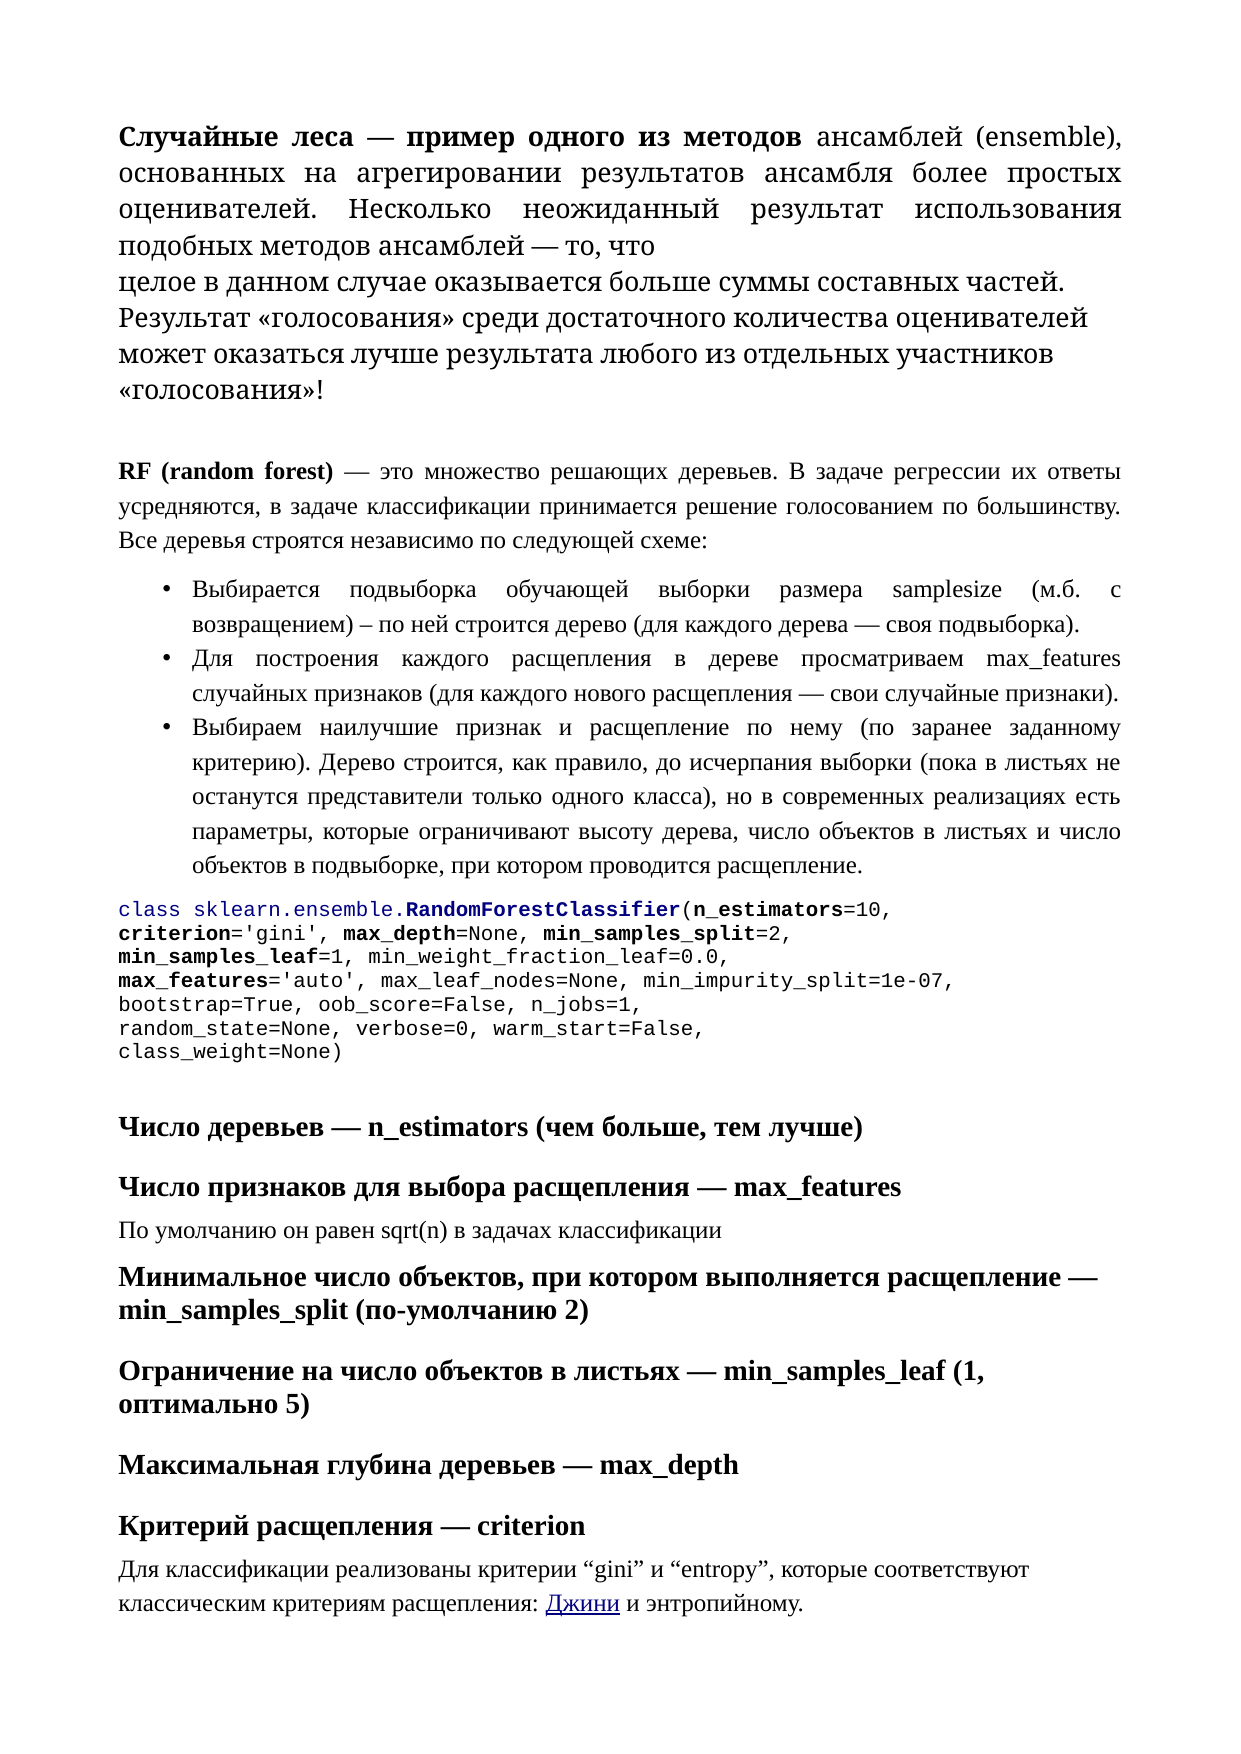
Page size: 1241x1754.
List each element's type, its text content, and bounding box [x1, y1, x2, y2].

list Выбираем наилучшие признак и расщепление по нему (по заранее заданному критерию). Дерево строится, как правило, до исчерпания выборки (пока в листьях не останутся представители только одного класса), но в современных реализациях есть параметры, которые ограничивают высоту дерева, число объектов в листьях и число объектов в подвыборке, при котором проводится расщепление. [162, 712, 1122, 879]
text По умолчанию он равен sqrt(n) в задачах классификации [118, 1216, 1122, 1244]
subtitle Критерий расщепления — criterion [118, 1508, 1122, 1541]
text целое в данном случае оказывается больше суммы составных частей. Результат «голосования» среди достаточного количества оценивателей может оказаться лучше результата любого из отдельных участников «голосования»! [118, 263, 1122, 407]
text class sklearn.ensemble.RandomForestClassifier(n_estimators=10, [118, 899, 1122, 923]
text min_samples_leaf=1, min_weight_fraction_leaf=0.0, [118, 947, 1122, 970]
text class_weight=None) [118, 1041, 1122, 1065]
text max_features='auto', max_leaf_nodes=None, min_impurity_split=1e-07, [118, 970, 1122, 994]
text bootstrap=True, oob_score=False, n_jobs=1, [118, 994, 1122, 1017]
subtitle Максимальная глубина деревьев — max_depth [118, 1447, 1122, 1481]
text RF (random forest) — это множество решающих деревьев. В задаче регрессии их ответы усредняются, в задаче классификации принимается решение голосованием по большинству. Все деревья строятся независимо по следующей схеме: [118, 456, 1122, 554]
subtitle Число признаков для выбора расщепления — max_features [118, 1169, 1122, 1203]
text Для классификации реализованы критерии “gini” и “entropy”, которые соответствуют классическим критериям расщепления: Джини и энтропийному. [118, 1554, 1122, 1617]
subtitle Минимальное число объектов, при котором выполняется расщепление — min_samples_split (по-умолчанию 2) [118, 1259, 1122, 1326]
subtitle Число деревьев — n_estimators (чем больше, тем лучше) [118, 1109, 1122, 1142]
list Выбирается подвыборка обучающей выборки размера samplesize (м.б. с возвращением) – по ней строится дерево (для каждого дерева — своя подвыборка). [162, 574, 1122, 638]
text Случайные леса — пример одного из методов ансамблей (ensemble), основанных на агрегировании результатов ансамбля более простых оценивателей. Несколько неожиданный результат использования подобных методов ансамблей — то, что [118, 118, 1122, 263]
list Для построения каждого расщепления в дереве просматриваем max_features случайных признаков (для каждого нового расщепления — свои случайные признаки). [162, 643, 1122, 707]
text criterion='gini', max_depth=None, min_samples_split=2, [118, 923, 1122, 947]
subtitle Ограничение на число объектов в листьях — min_samples_leaf (1, оптимально 5) [118, 1353, 1122, 1420]
text random_state=None, verbose=0, warm_start=False, [118, 1017, 1122, 1041]
